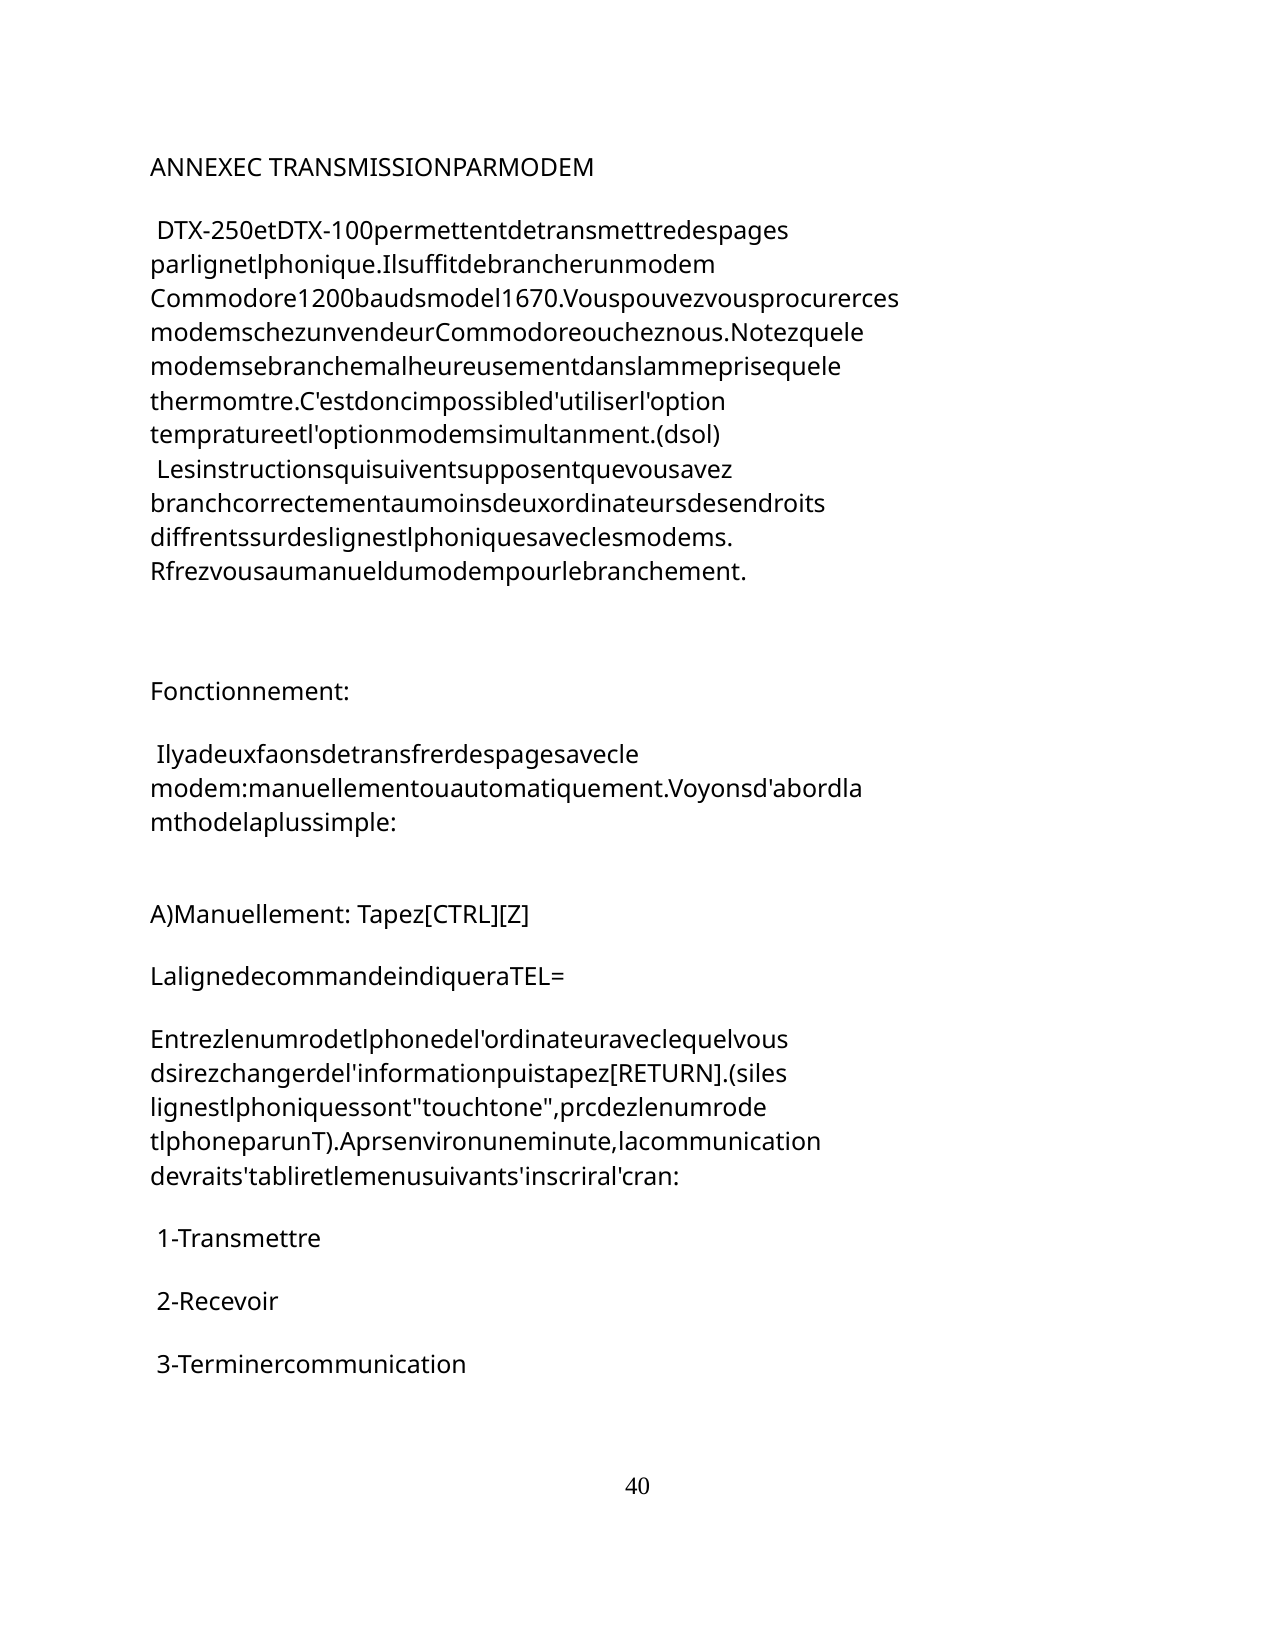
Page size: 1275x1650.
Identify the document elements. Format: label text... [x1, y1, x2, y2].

text dsirezchangerdel'informationpuistapez[RETURN].(siles [150, 1056, 1125, 1090]
text Lesinstructionsquisuiventsupposentquevousavez [150, 451, 1125, 485]
text LalignedecommandeindiqueraTEL= [150, 959, 1125, 993]
text 1-Transmettre [150, 1221, 1125, 1255]
text Rfrezvousaumanueldumodempourlebranchement. [150, 553, 1125, 587]
text devraits'tabliretlemenusuivants'inscriral'cran: [150, 1158, 1125, 1192]
text ANNEXEC TRANSMISSIONPARMODEM [150, 150, 1125, 184]
text 2-Recevoir [150, 1284, 1125, 1318]
text parlignetlphonique.Ilsuffitdebrancherunmodem [150, 247, 1125, 281]
text modemsebranchemalheureusementdanslammeprisequele [150, 349, 1125, 383]
text modem:manuellementouautomatiquement.Voyonsd'abordla [150, 771, 1125, 805]
text Fonctionnement: [150, 674, 1125, 708]
text mthodelaplussimple: [150, 805, 1125, 839]
text Ilyadeuxfaonsdetransfrerdespagesavecle [150, 737, 1125, 771]
text thermomtre.C'estdoncimpossibled'utiliserl'option [150, 383, 1125, 417]
text branchcorrectementaumoinsdeuxordinateursdesendroits [150, 485, 1125, 519]
text lignestlphoniquessont"touchtone",prcdezlenumrode [150, 1090, 1125, 1124]
text Entrezlenumrodetlphonedel'ordinateuraveclequelvous [150, 1022, 1125, 1056]
text tempratureetl'optionmodemsimultanment.(dsol) [150, 417, 1125, 451]
text diffrentssurdeslignestlphoniquesaveclesmodems. [150, 519, 1125, 553]
text A)Manuellement: Tapez[CTRL][Z] [150, 896, 1125, 930]
text 3-Terminercommunication [150, 1347, 1125, 1381]
text Commodore1200baudsmodel1670.Vouspouvezvousprocurerces [150, 281, 1125, 315]
text modemschezunvendeurCommodoreoucheznous.Notezquele [150, 315, 1125, 349]
text DTX-250etDTX-100permettentdetransmettredespages [150, 213, 1125, 247]
text tlphoneparunT).Aprsenvironuneminute,lacommunication [150, 1124, 1125, 1158]
